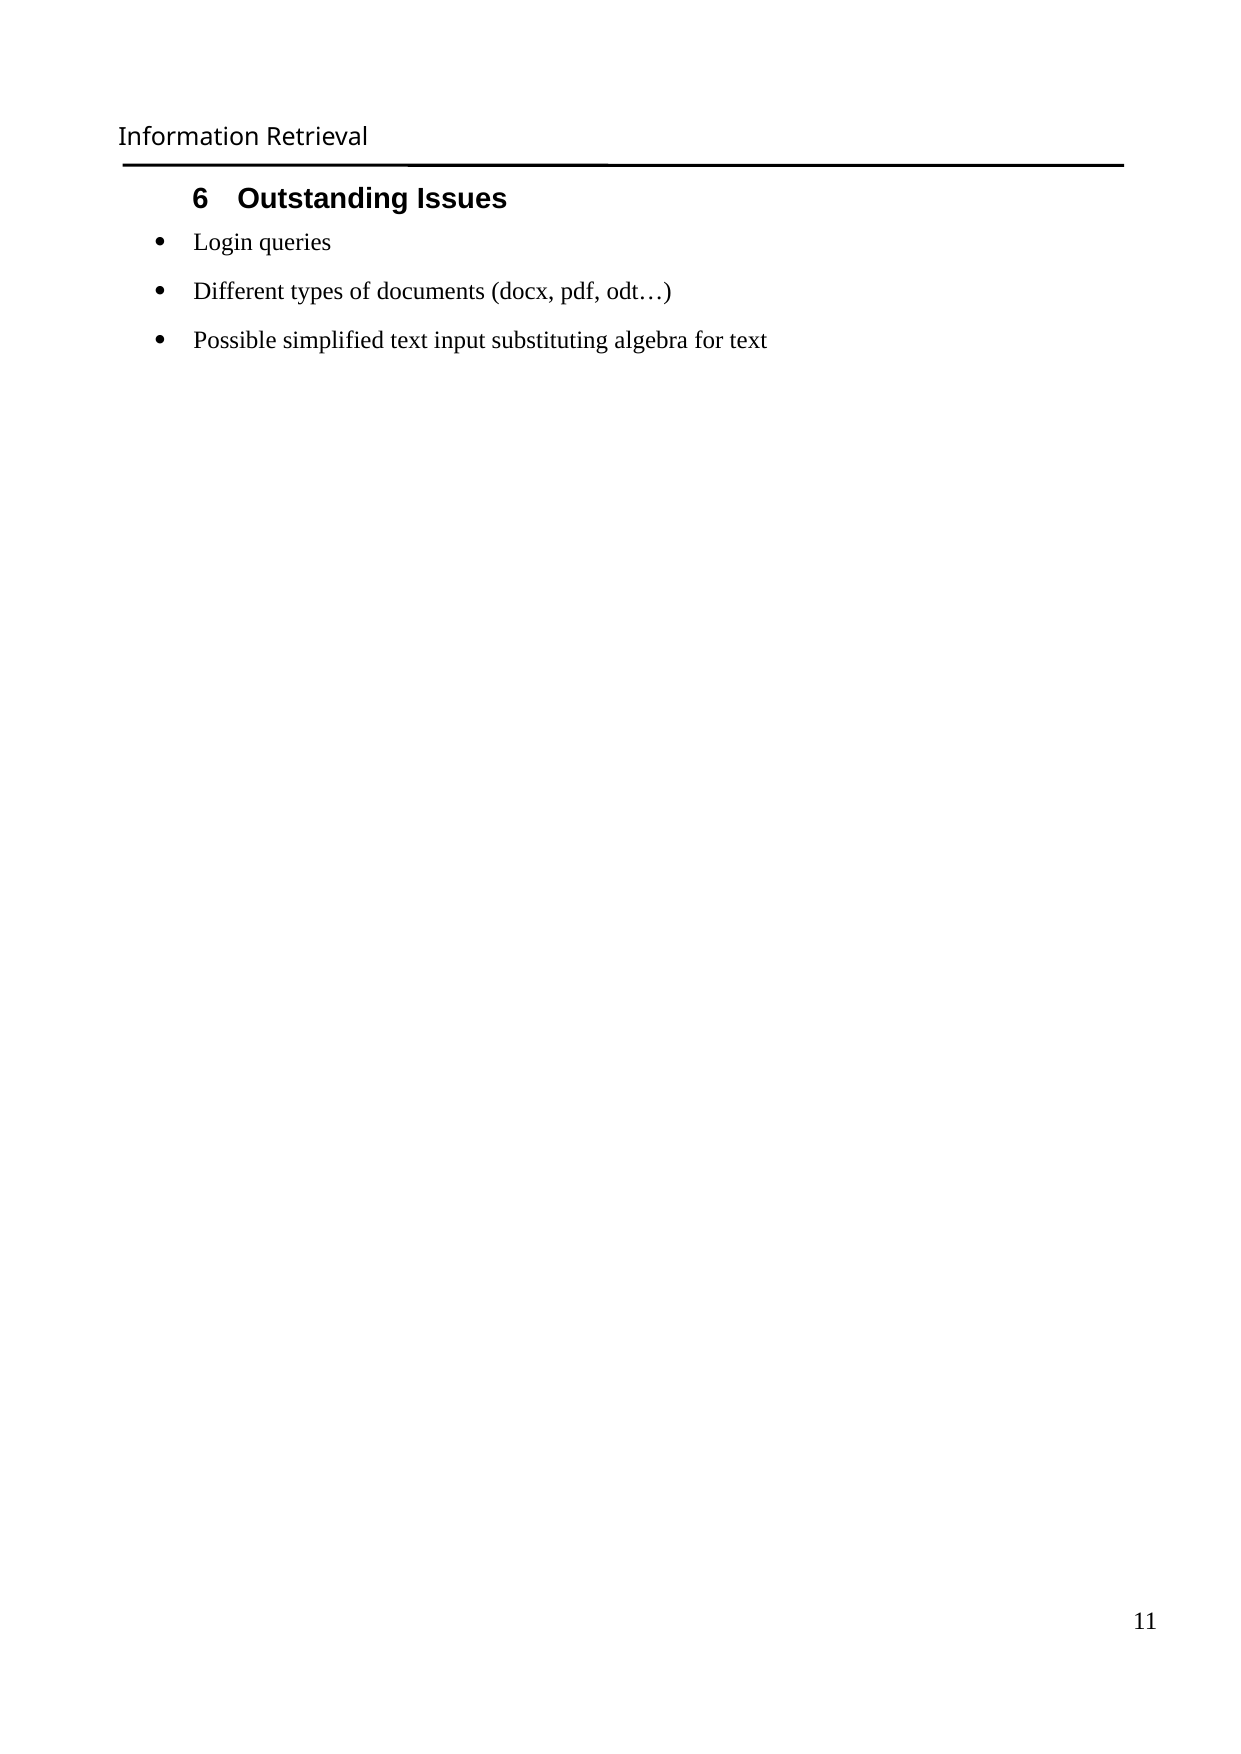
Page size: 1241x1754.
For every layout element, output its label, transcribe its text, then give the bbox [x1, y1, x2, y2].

list Login queries [156, 227, 1122, 256]
list Possible simplified text input substituting algebra for text [156, 325, 1122, 354]
list Different types of documents (docx, pdf, odt…) [156, 276, 1122, 305]
subtitle Outstanding Issues [192, 181, 1122, 214]
